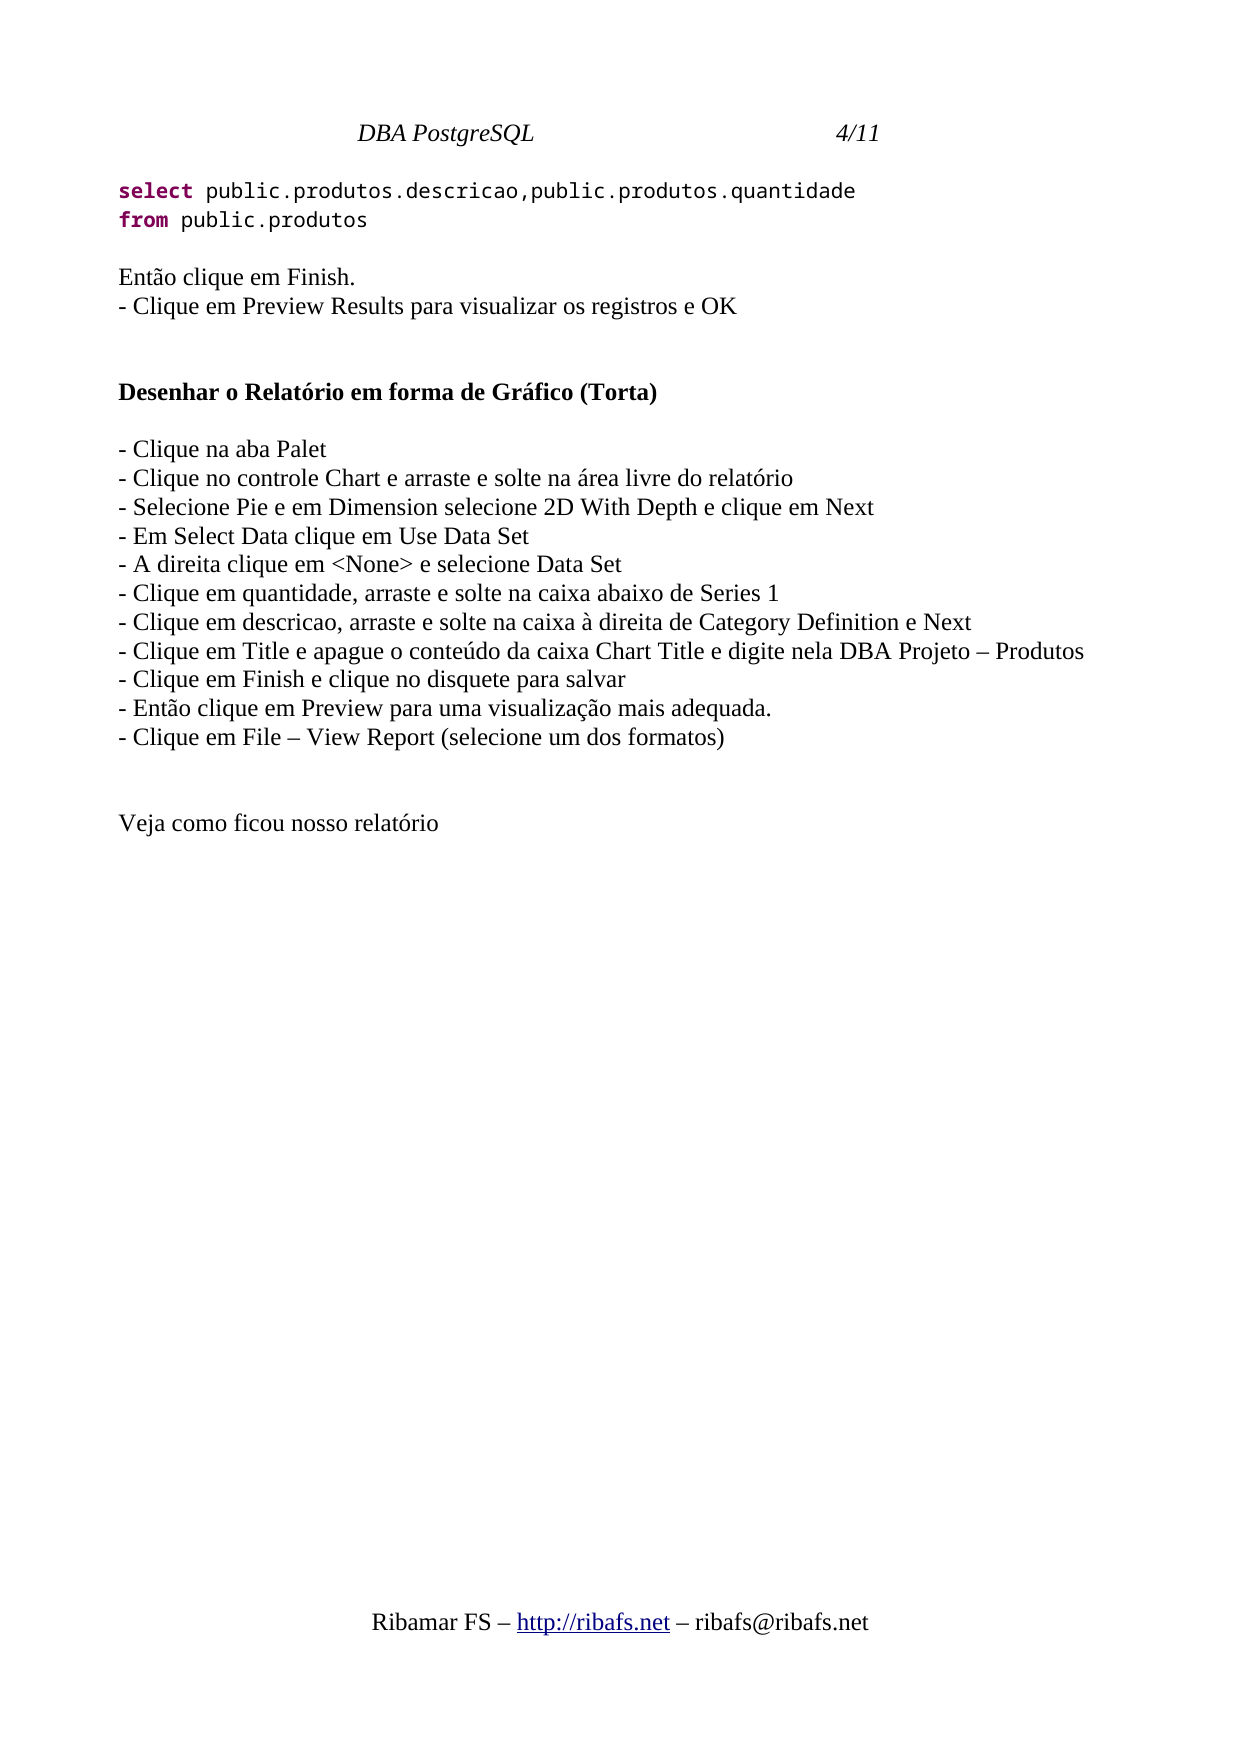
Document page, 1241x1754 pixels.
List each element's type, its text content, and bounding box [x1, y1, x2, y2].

text - Clique no controle Chart e arraste e solte na área livre do relatório [118, 463, 1122, 492]
text - Clique em descricao, arraste e solte na caixa à direita de Category Definition e Next [118, 607, 1122, 636]
text select public.produtos.descricao,public.produtos.quantidade [118, 176, 1122, 205]
text Veja como ficou nosso relatório [118, 808, 1122, 837]
text from public.produtos [118, 205, 1122, 233]
text - Em Select Data clique em Use Data Set [118, 521, 1122, 549]
text - Selecione Pie e em Dimension selecione 2D With Depth e clique em Next [118, 492, 1122, 521]
text Desenhar o Relatório em forma de Gráfico (Torta) [118, 377, 1122, 406]
text - Clique em Title e apague o conteúdo da caixa Chart Title e digite nela DBA Projeto – Produtos [118, 636, 1122, 664]
text - Clique em File – View Report (selecione um dos formatos) [118, 722, 1122, 751]
text Então clique em Finish. [118, 262, 1122, 291]
text - Clique na aba Palet [118, 434, 1122, 463]
text - Clique em quantidade, arraste e solte na caixa abaixo de Series 1 [118, 578, 1122, 607]
text - A direita clique em <None> e selecione Data Set [118, 549, 1122, 578]
text - Clique em Finish e clique no disquete para salvar [118, 664, 1122, 693]
text - Então clique em Preview para uma visualização mais adequada. [118, 693, 1122, 722]
text - Clique em Preview Results para visualizar os registros e OK [118, 291, 1122, 319]
